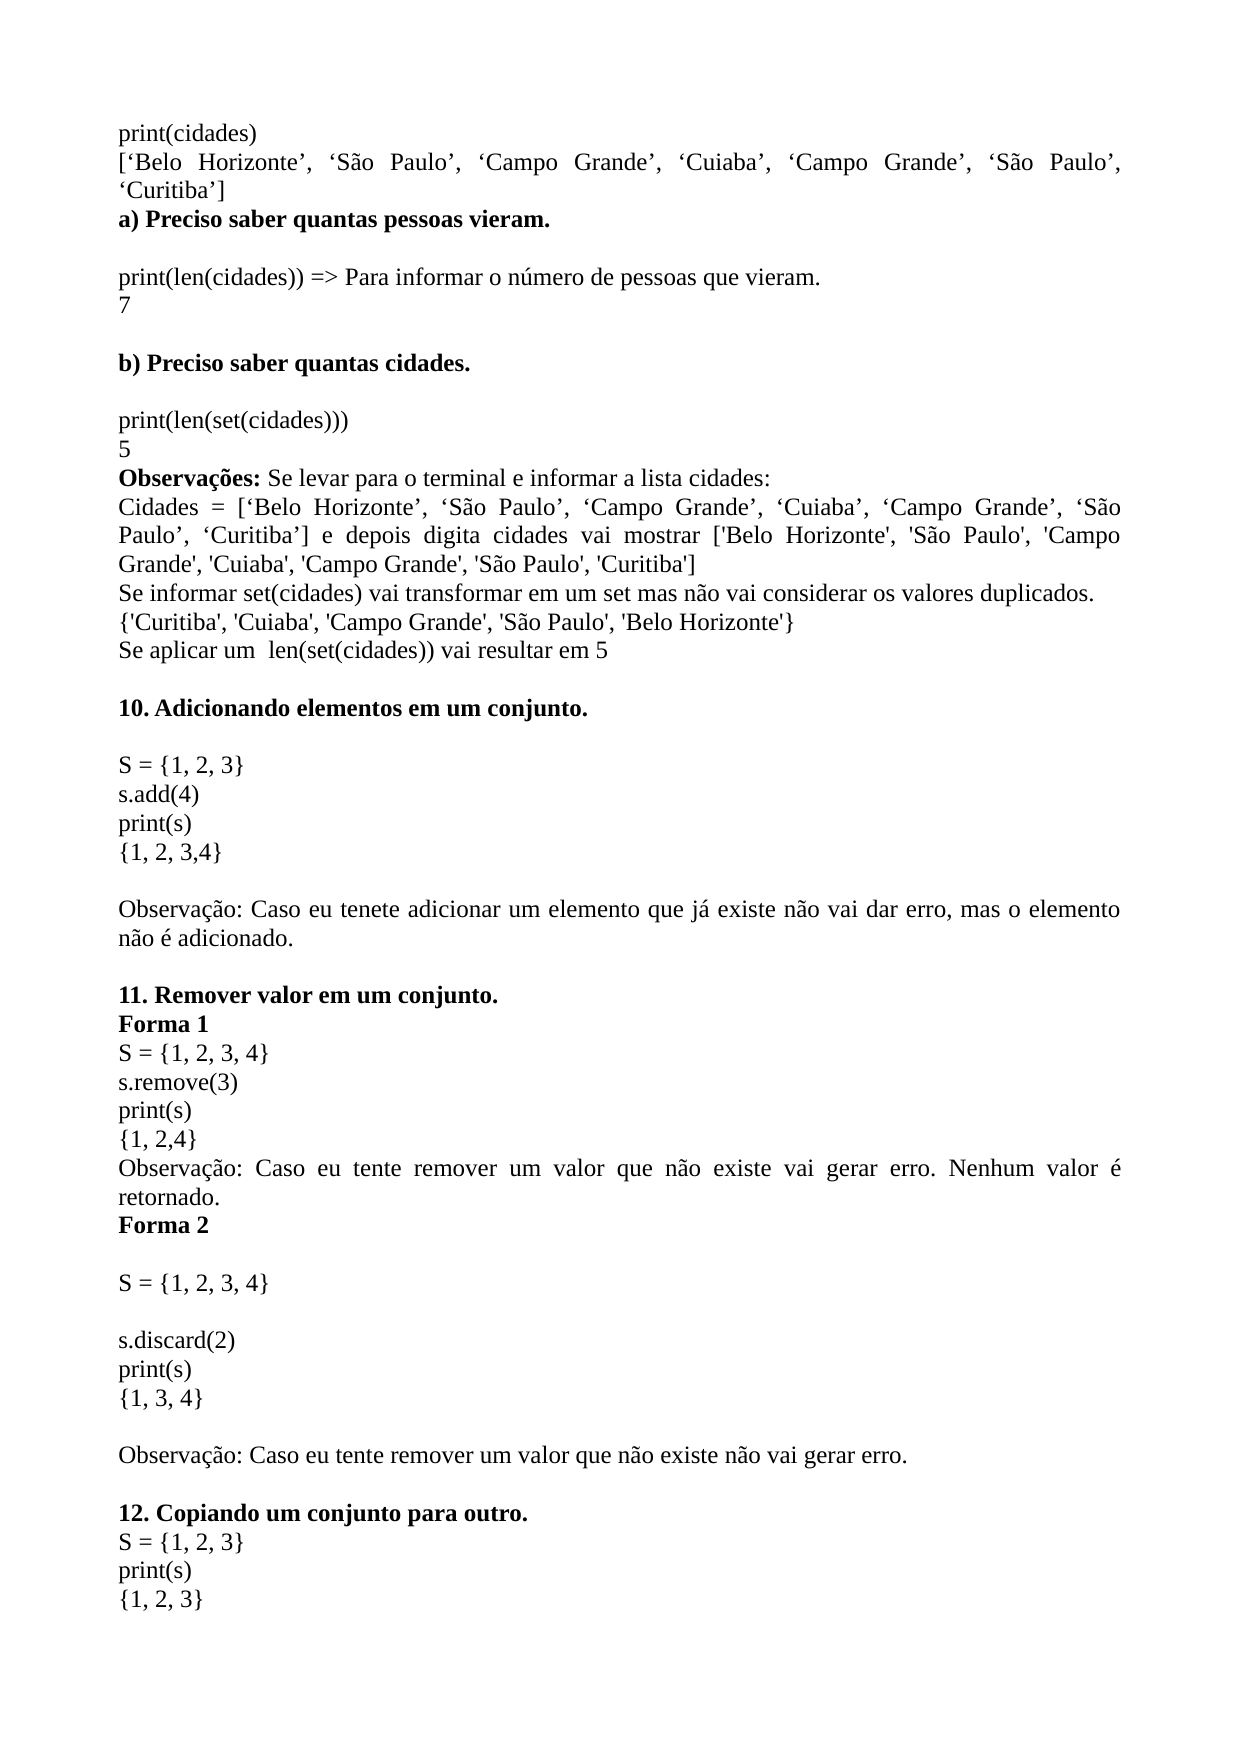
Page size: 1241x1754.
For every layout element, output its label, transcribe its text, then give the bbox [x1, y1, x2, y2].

text a) Preciso saber quantas pessoas vieram. [118, 204, 1122, 233]
text print(len(cidades)) => Para informar o número de pessoas que vieram. [118, 262, 1122, 291]
text s.add(4) [118, 779, 1122, 808]
text b) Preciso saber quantas cidades. [118, 348, 1122, 377]
text {1, 3, 4} [118, 1383, 1122, 1412]
text 12. Copiando um conjunto para outro. [118, 1498, 1122, 1527]
text {'Curitiba', 'Cuiaba', 'Campo Grande', 'São Paulo', 'Belo Horizonte'} [118, 607, 1122, 636]
text Cidades = [‘Belo Horizonte’, ‘São Paulo’, ‘Campo Grande’, ‘Cuiaba’, ‘Campo Grande’, ‘São Paulo’, ‘Curitiba’] e depois digita cidades vai mostrar ['Belo Horizonte', 'São Paulo', 'Campo Grande', 'Cuiaba', 'Campo Grande', 'São Paulo', 'Curitiba'] [118, 492, 1122, 578]
text 5 [118, 434, 1122, 463]
text s.discard(2) [118, 1326, 1122, 1354]
text [‘Belo Horizonte’, ‘São Paulo’, ‘Campo Grande’, ‘Cuiaba’, ‘Campo Grande’, ‘São Paulo’, ‘Curitiba’] [118, 147, 1122, 204]
text S = {1, 2, 3, 4} [118, 1268, 1122, 1297]
text 11. Remover valor em um conjunto. [118, 981, 1122, 1009]
text S = {1, 2, 3} [118, 1527, 1122, 1556]
text print(len(set(cidades))) [118, 406, 1122, 434]
text Forma 2 [118, 1211, 1122, 1239]
text Observações: Se levar para o terminal e informar a lista cidades: [118, 463, 1122, 492]
text print(s) [118, 808, 1122, 837]
text 7 [118, 291, 1122, 319]
text S = {1, 2, 3, 4} [118, 1038, 1122, 1067]
text Se aplicar um len(set(cidades)) vai resultar em 5 [118, 636, 1122, 664]
text Se informar set(cidades) vai transformar em um set mas não vai considerar os valores duplicados. [118, 578, 1122, 607]
text Observação: Caso eu tente remover um valor que não existe não vai gerar erro. [118, 1441, 1122, 1469]
text print(s) [118, 1096, 1122, 1124]
text S = {1, 2, 3} [118, 751, 1122, 779]
text print(s) [118, 1354, 1122, 1383]
text s.remove(3) [118, 1067, 1122, 1096]
text Forma 1 [118, 1009, 1122, 1038]
text Observação: Caso eu tente remover um valor que não existe vai gerar erro. Nenhum valor é retornado. [118, 1153, 1122, 1211]
text 10. Adicionando elementos em um conjunto. [118, 693, 1122, 722]
text {1, 2, 3,4} [118, 837, 1122, 866]
text Observação: Caso eu tenete adicionar um elemento que já existe não vai dar erro, mas o elemento não é adicionado. [118, 894, 1122, 952]
text {1, 2,4} [118, 1124, 1122, 1153]
text {1, 2, 3} [118, 1584, 1122, 1613]
text print(cidades) [118, 118, 1122, 147]
text print(s) [118, 1556, 1122, 1584]
